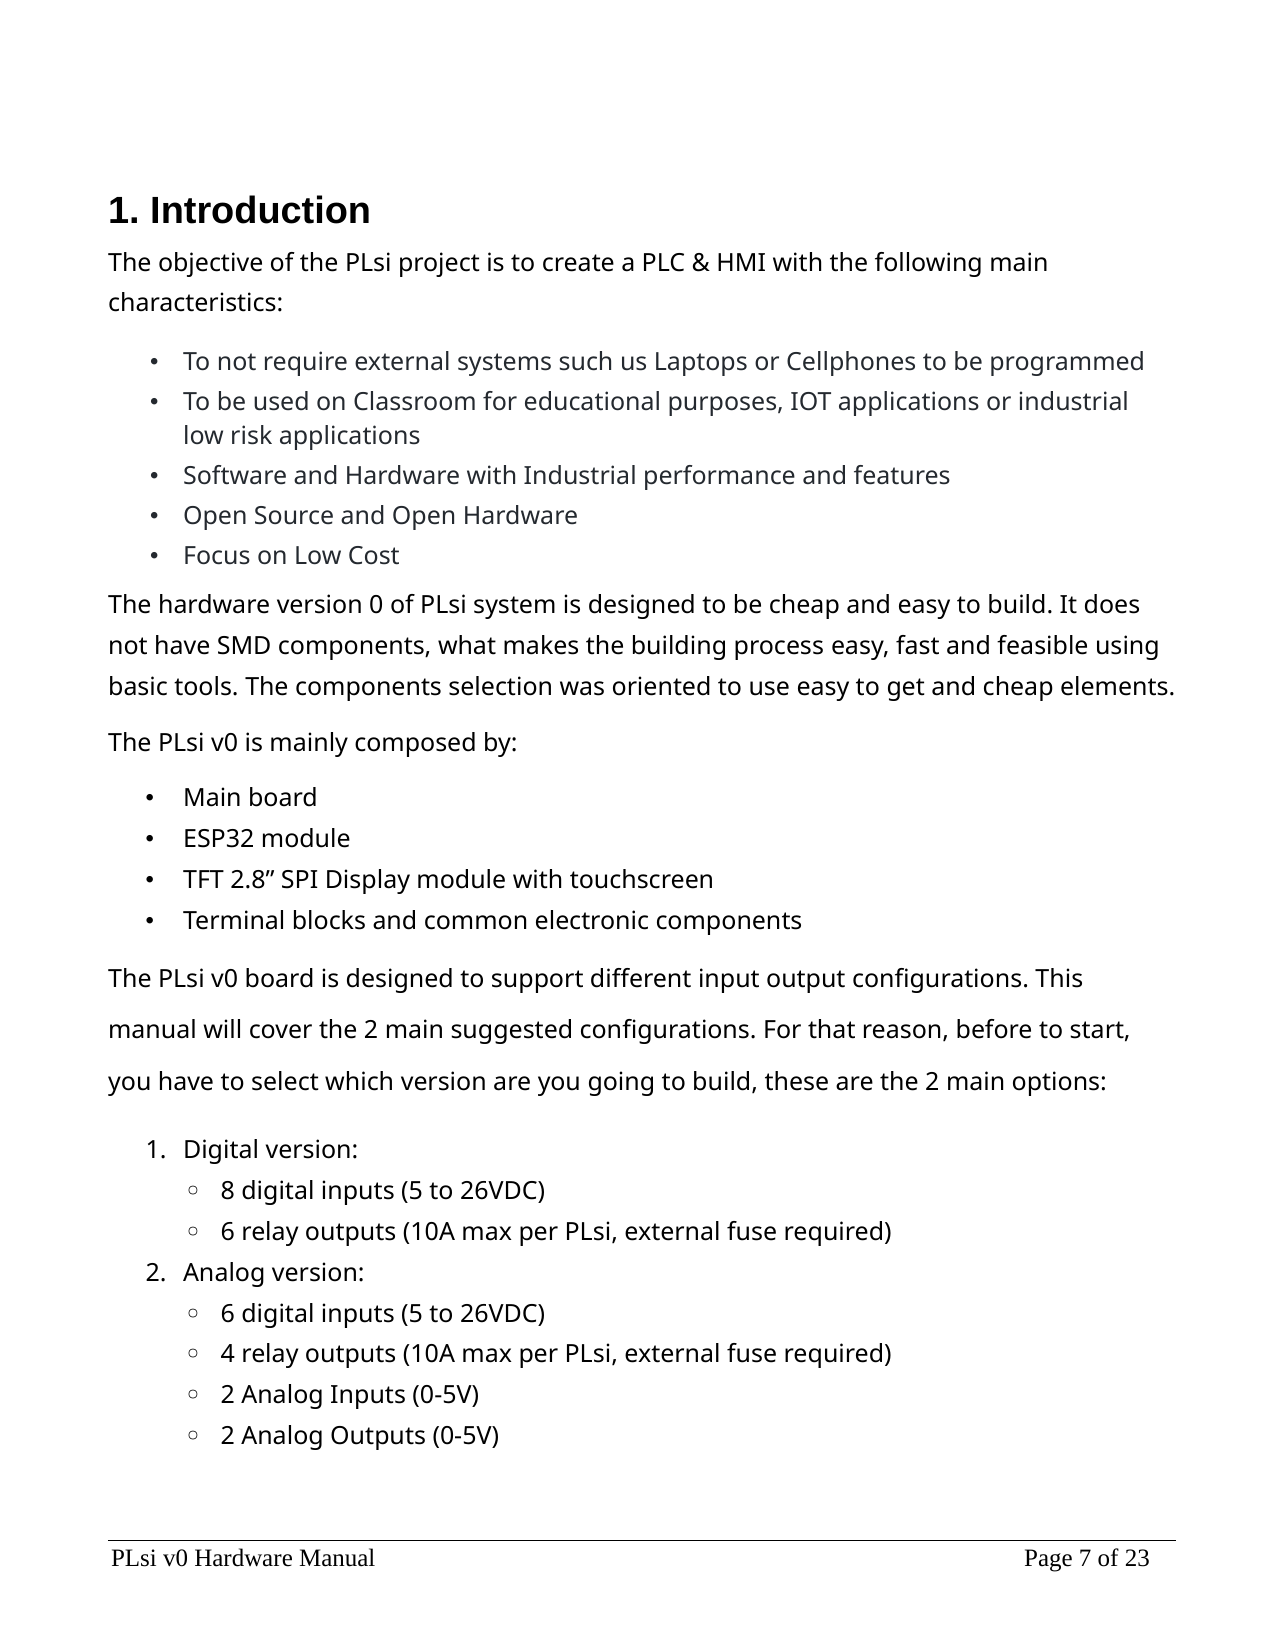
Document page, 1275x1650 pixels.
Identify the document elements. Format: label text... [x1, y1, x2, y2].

list 6 digital inputs (5 to 26VDC) [183, 1295, 1176, 1329]
list 6 relay outputs (10A max per PLsi, external fuse required) [183, 1214, 1176, 1248]
list 2 Analog Inputs (0-5V) [183, 1377, 1176, 1411]
text The PLsi v0 board is designed to support different input output configurations. This manual will cover the 2 main suggested configurations. For that reason, before to start, you have to select which version are you going to build, these are the 2 main options: [108, 961, 1176, 1097]
list ESP32 module [145, 821, 1176, 855]
list Terminal blocks and common electronic components [145, 902, 1176, 936]
text The objective of the PLsi project is to create a PLC & HMI with the following main characteristics: [108, 244, 1176, 319]
list Digital version: [145, 1132, 1176, 1166]
list 4 relay outputs (10A max per PLsi, external fuse required) [183, 1336, 1176, 1370]
subtitle 1. Introduction [108, 188, 1176, 232]
list TFT 2.8” SPI Display module with touchscreen [145, 862, 1176, 896]
list To not require external systems such us Laptops or Cellphones to be programmed [150, 343, 1176, 377]
list Main board [145, 780, 1176, 814]
list 8 digital inputs (5 to 26VDC) [183, 1173, 1176, 1207]
text The PLsi v0 is mainly composed by: [108, 724, 1176, 758]
list To be used on Classroom for educational purposes, IOT applications or industrial low risk applications [150, 383, 1176, 452]
list Analog version: [145, 1254, 1176, 1288]
text The hardware version 0 of PLsi system is designed to be cheap and easy to build. It does not have SMD components, what makes the building process easy, fast and feasible using basic tools. The components selection was oriented to use easy to get and cheap elements. [108, 587, 1176, 703]
list Focus on Low Cost [150, 538, 1176, 572]
list 2 Analog Outputs (0-5V) [183, 1418, 1176, 1452]
list Software and Hardware with Industrial performance and features [150, 458, 1176, 492]
list Open Source and Open Hardware [150, 498, 1176, 532]
